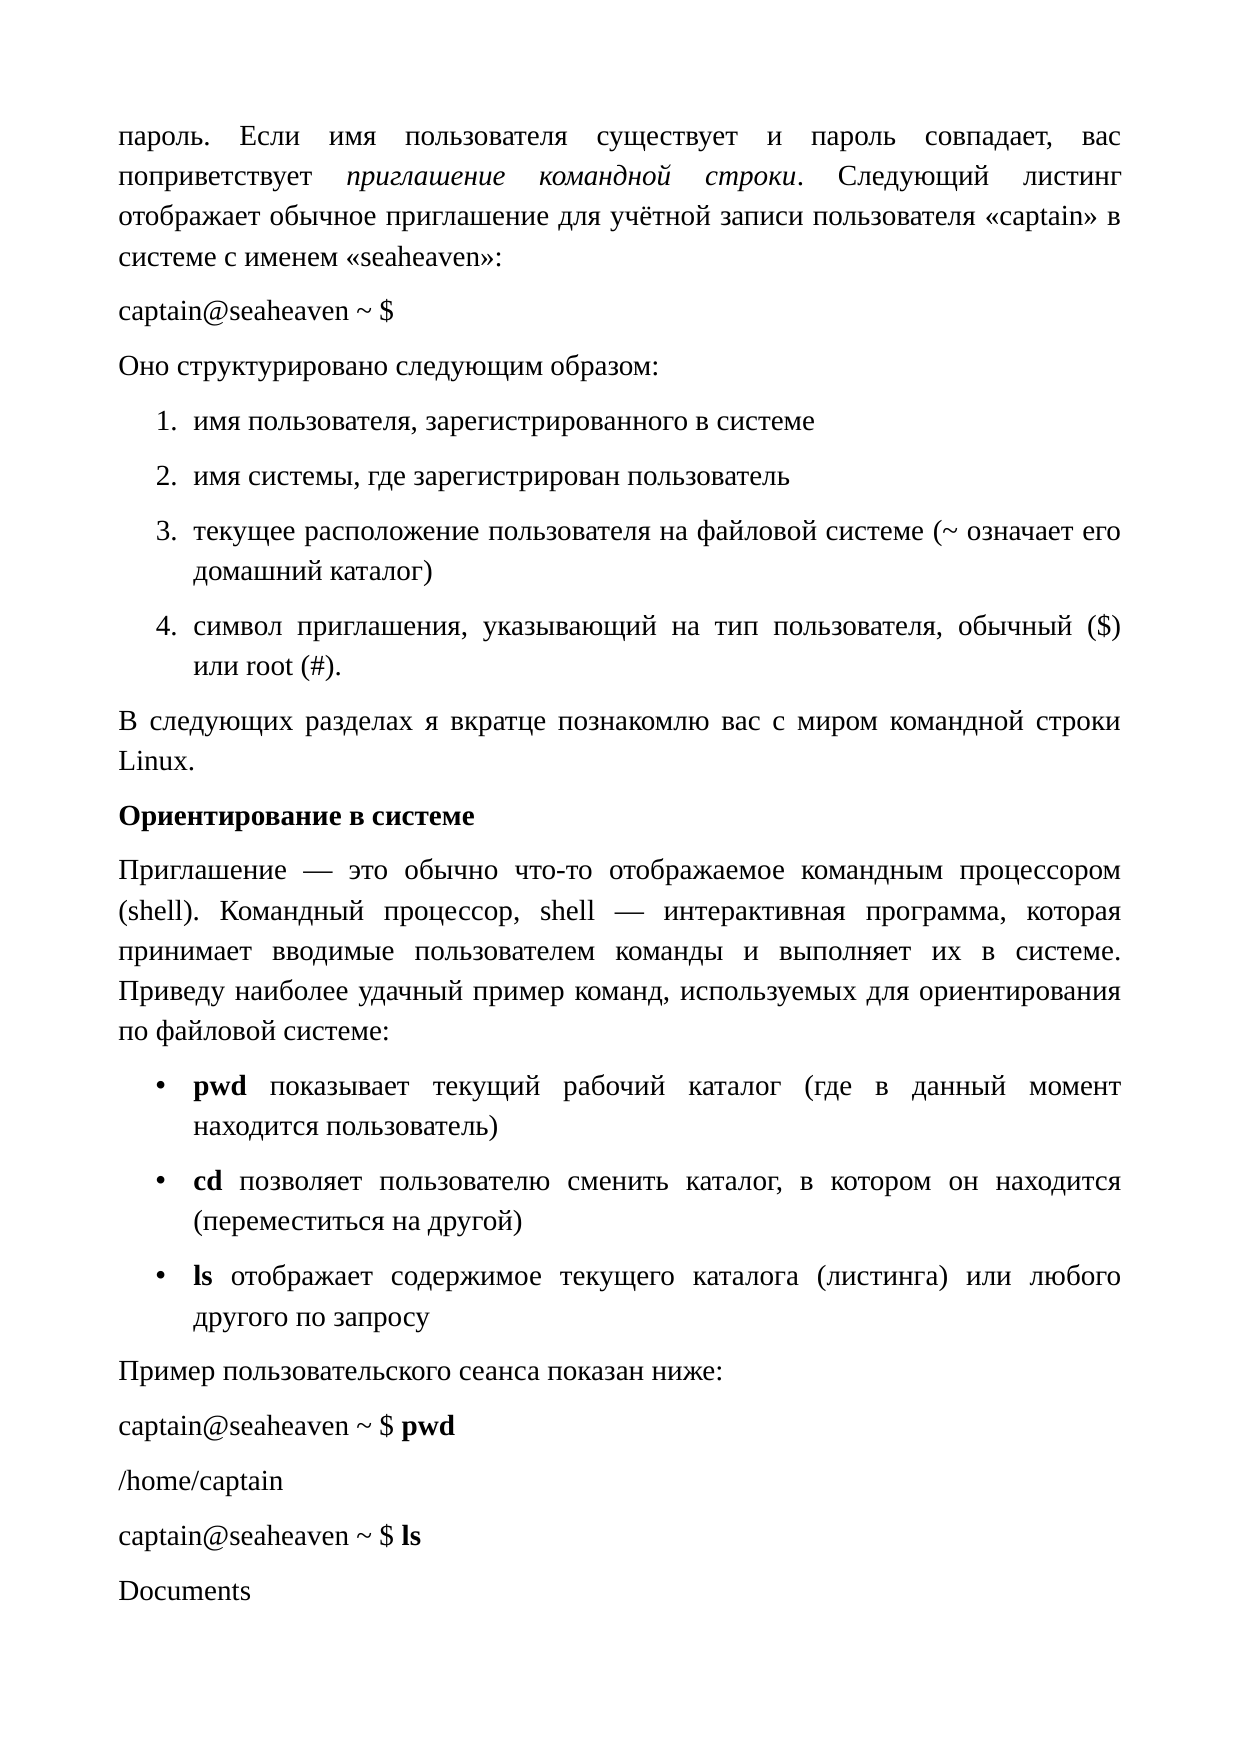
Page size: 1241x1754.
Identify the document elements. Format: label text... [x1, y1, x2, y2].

list символ приглашения, указывающий на тип пользователя, обычный ($) или root (#). [156, 608, 1122, 681]
list имя пользователя, зарегистрированного в системе [156, 403, 1122, 437]
text Documents [118, 1573, 1122, 1606]
text Приглашение — это обычно что-то отображаемое командным процессором (shell). Командный процессор, shell — интерактивная программа, которая принимает вводимые пользователем команды и выполняет их в системе. Приведу наиболее удачный пример команд, используемых для ориентирования по файловой системе: [118, 852, 1122, 1047]
text В следующих разделах я вкратце познакомлю вас с миром командной строки Linux. [118, 703, 1122, 776]
list имя системы, где зарегистрирован пользователь [156, 458, 1122, 491]
list текущее расположение пользователя на файловой системе (~ означает его домашний каталог) [156, 513, 1122, 586]
text captain@seaheaven ~ $ pwd [118, 1408, 1122, 1442]
text Ориентирование в системе [118, 798, 1122, 831]
text Оно структурировано следующим образом: [118, 348, 1122, 382]
list ls отображает содержимое текущего каталога (листинга) или любого другого по запросу [156, 1258, 1122, 1332]
text пароль. Если имя пользователя существует и пароль совпадает, вас поприветствует приглашение командной строки. Следующий листинг отображает обычное приглашение для учётной записи пользователя «captain» в системе с именем «seaheaven»: [118, 118, 1122, 272]
list cd позволяет пользователю сменить каталог, в котором он находится (переместиться на другой) [156, 1163, 1122, 1237]
text captain@seaheaven ~ $ [118, 293, 1122, 327]
list pwd показывает текущий рабочий каталог (где в данный момент находится пользователь) [156, 1068, 1122, 1142]
text captain@seaheaven ~ $ ls [118, 1518, 1122, 1551]
text Пример пользовательского сеанса показан ниже: [118, 1353, 1122, 1387]
text /home/captain [118, 1463, 1122, 1497]
